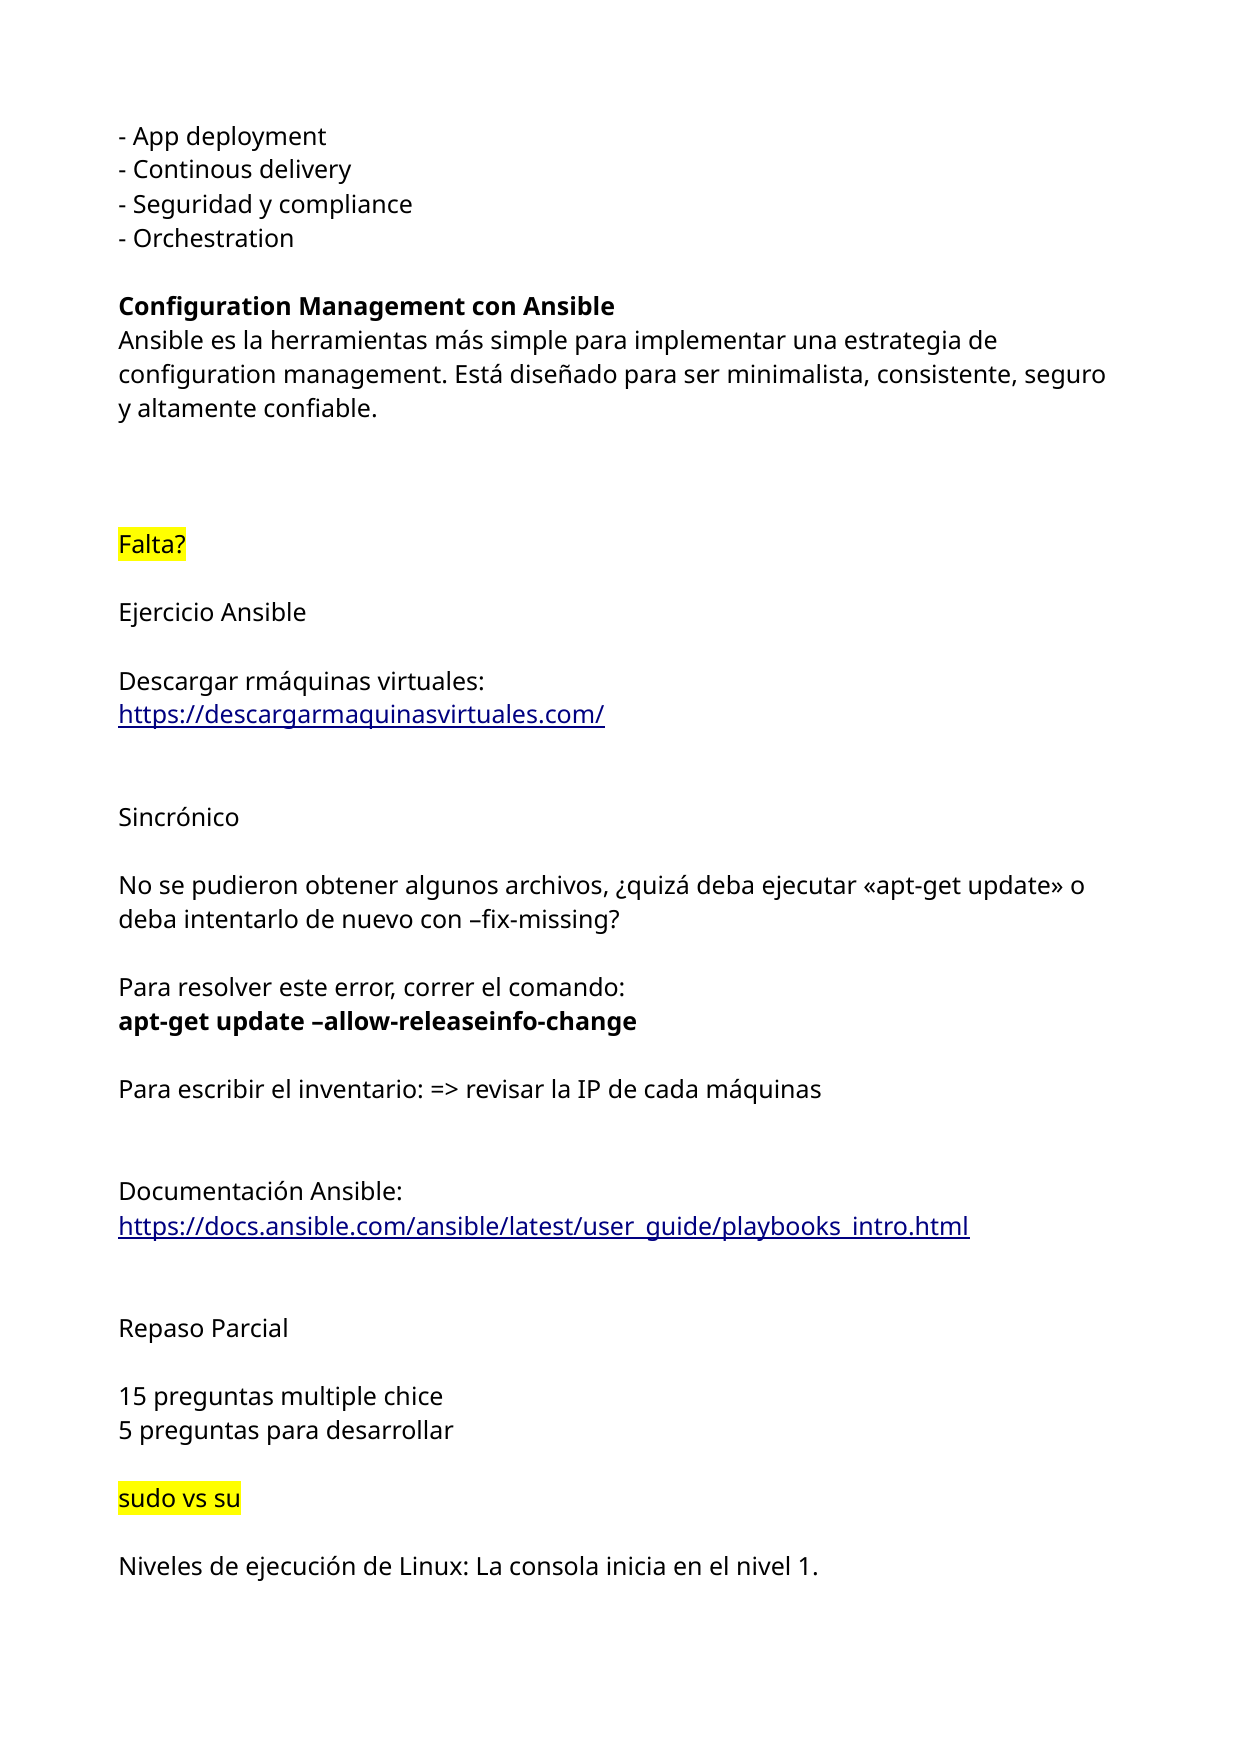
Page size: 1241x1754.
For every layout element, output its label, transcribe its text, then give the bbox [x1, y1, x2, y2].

text Falta? [118, 527, 1122, 561]
text - Seguridad y compliance [118, 186, 1122, 220]
text Descargar rmáquinas virtuales: [118, 663, 1122, 697]
text Configuration Management con Ansible [118, 288, 1122, 322]
text Sincrónico [118, 799, 1122, 833]
text Ejercicio Ansible [118, 595, 1122, 629]
text - Orchestration [118, 220, 1122, 254]
text 15 preguntas multiple chice [118, 1378, 1122, 1412]
text Niveles de ejecución de Linux: La consola inicia en el nivel 1. [118, 1549, 1122, 1583]
text https://descargarmaquinasvirtuales.com/ [118, 697, 1122, 731]
text apt-get update –allow-releaseinfo-change [118, 1004, 1122, 1038]
text No se pudieron obtener algunos archivos, ¿quizá deba ejecutar «apt-get update» o deba intentarlo de nuevo con –fix-missing? [118, 867, 1122, 936]
text - Continous delivery [118, 152, 1122, 186]
text Documentación Ansible: [118, 1174, 1122, 1208]
text Ansible es la herramientas más simple para implementar una estrategia de configuration management. Está diseñado para ser minimalista, consistente, seguro y altamente confiable. [118, 322, 1122, 425]
text Para escribir el inventario: => revisar la IP de cada máquinas [118, 1072, 1122, 1106]
text Repaso Parcial [118, 1310, 1122, 1344]
text - App deployment [118, 118, 1122, 152]
text https://docs.ansible.com/ansible/latest/user_guide/playbooks_intro.html [118, 1208, 1122, 1242]
text Para resolver este error, correr el comando: [118, 970, 1122, 1004]
text sudo vs su [118, 1481, 1122, 1515]
text 5 preguntas para desarrollar [118, 1412, 1122, 1447]
